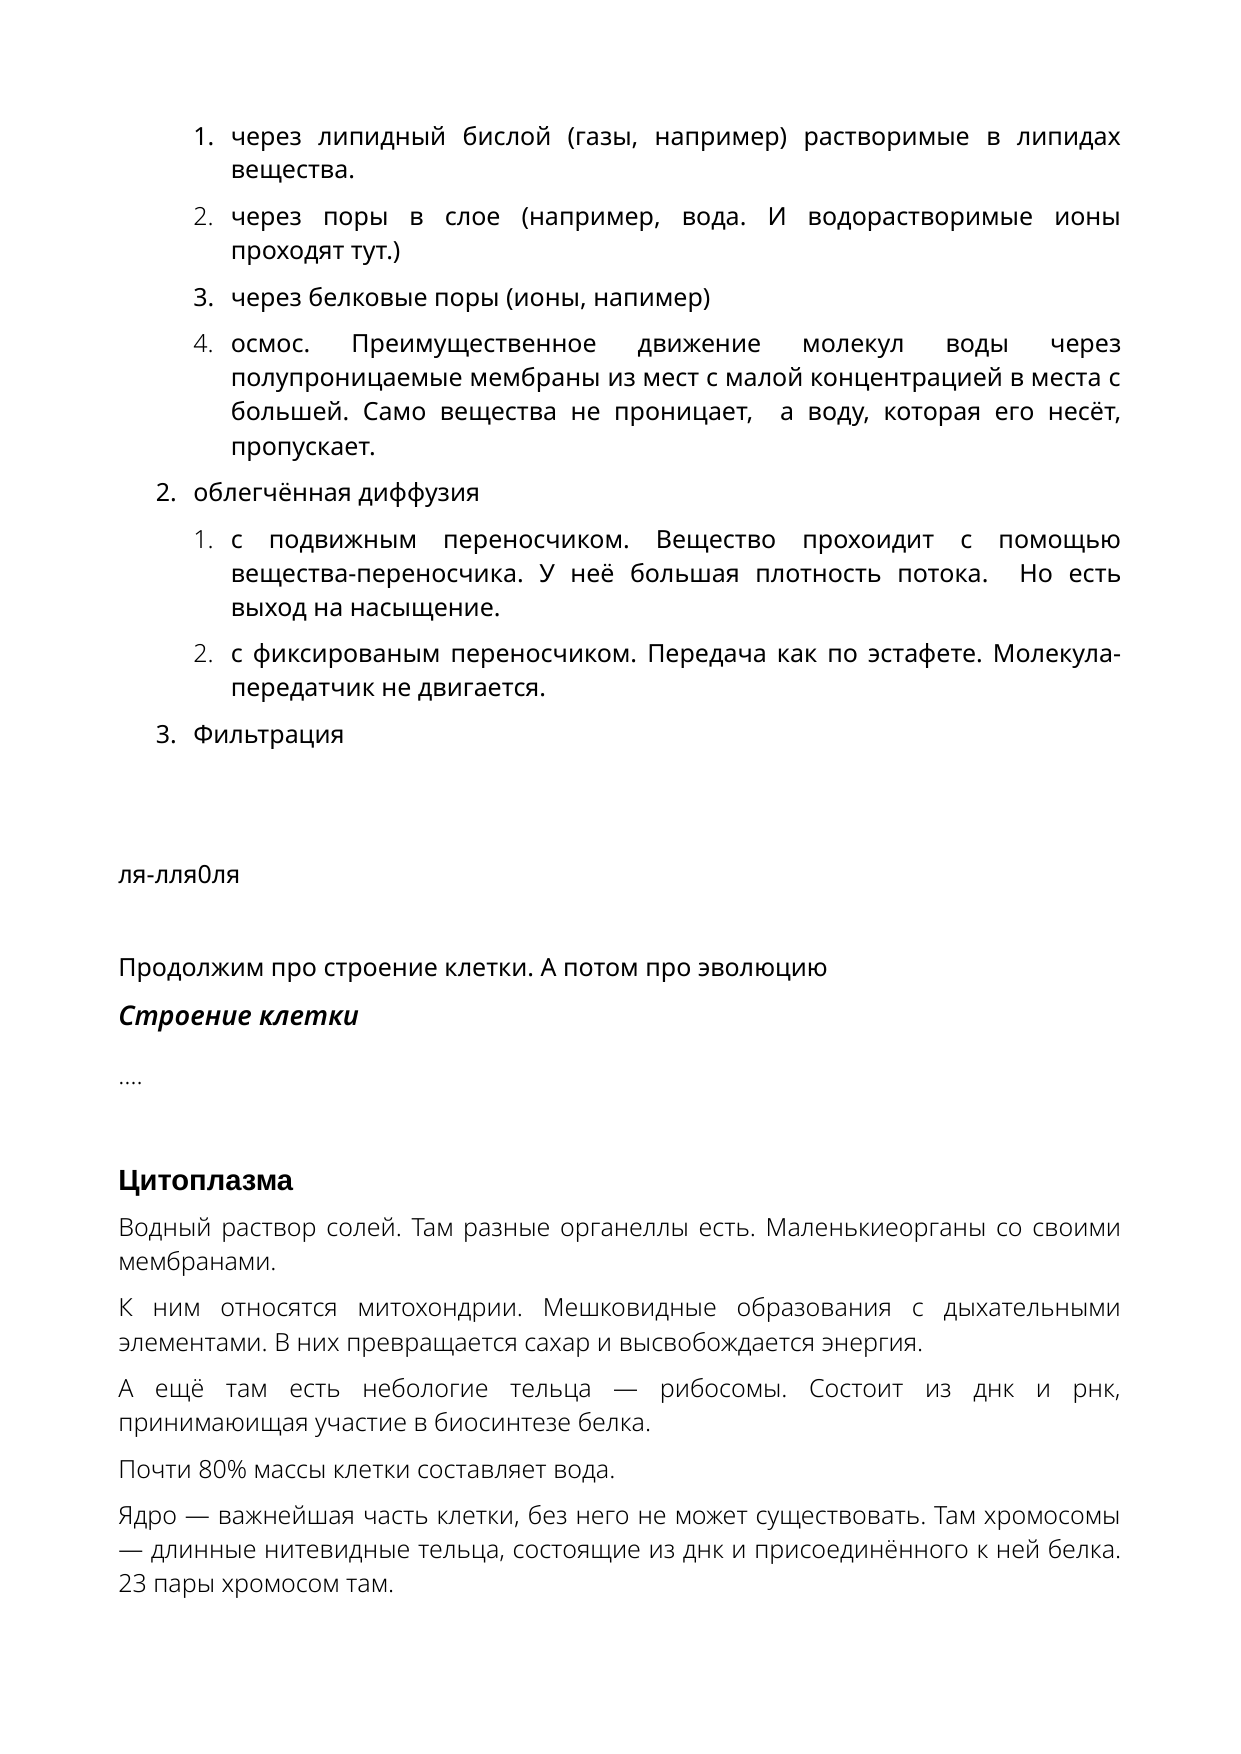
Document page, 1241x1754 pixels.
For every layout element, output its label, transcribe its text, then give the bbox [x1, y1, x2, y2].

text Водный раствор солей. Там разные органеллы есть. Маленькиеорганы со своими мембранами. [118, 1209, 1122, 1278]
text Почти 80% массы клетки составляет вода. [118, 1451, 1122, 1485]
text ля-лля0ля [118, 856, 1122, 890]
text К ним относятся митохондрии. Мешковидные образования с дыхательными элементами. В них превращается сахар и высвобождается энергия. [118, 1290, 1122, 1358]
text Ядро — важнейшая часть клетки, без него не может существовать. Там хромосомы — длинные нитевидные тельца, состоящие из днк и присоединённого к ней белка. 23 пары хромосом там. [118, 1498, 1122, 1600]
list Фильтрация [156, 717, 1122, 751]
text Продолжим про строение клетки. А потом про эволюцию [118, 949, 1122, 983]
list с подвижным переносчиком. Вещество прохоидит с помощью вещества-переносчика. У неё большая плотность потока. Но есть выход на насыщение. [193, 521, 1122, 623]
list с фиксированым переносчиком. Передача как по эстафете. Молекула-передатчик не двигается. [193, 636, 1122, 704]
list облегчённая диффузия [156, 475, 1122, 509]
list через липидный бислой (газы, например) растворимые в липидах вещества. [193, 118, 1122, 186]
subtitle Цитоплазма [118, 1163, 1122, 1197]
text …. [118, 1058, 1122, 1092]
text А ещё там есть небологие тельца — рибосомы. Состоит из днк и рнк, принимаюищая участие в биосинтезе белка. [118, 1371, 1122, 1439]
subtitle Строение клетки [118, 996, 1122, 1033]
list через поры в слое (например, вода. И водорастворимые ионы проходят тут.) [193, 199, 1122, 267]
list осмос. Преимущественное движение молекул воды через полупроницаемые мембраны из мест с малой концентрацией в места с большей. Само вещества не проницает, а воду, которая его несёт, пропускает. [193, 326, 1122, 462]
list через белковые поры (ионы, напимер) [193, 279, 1122, 313]
